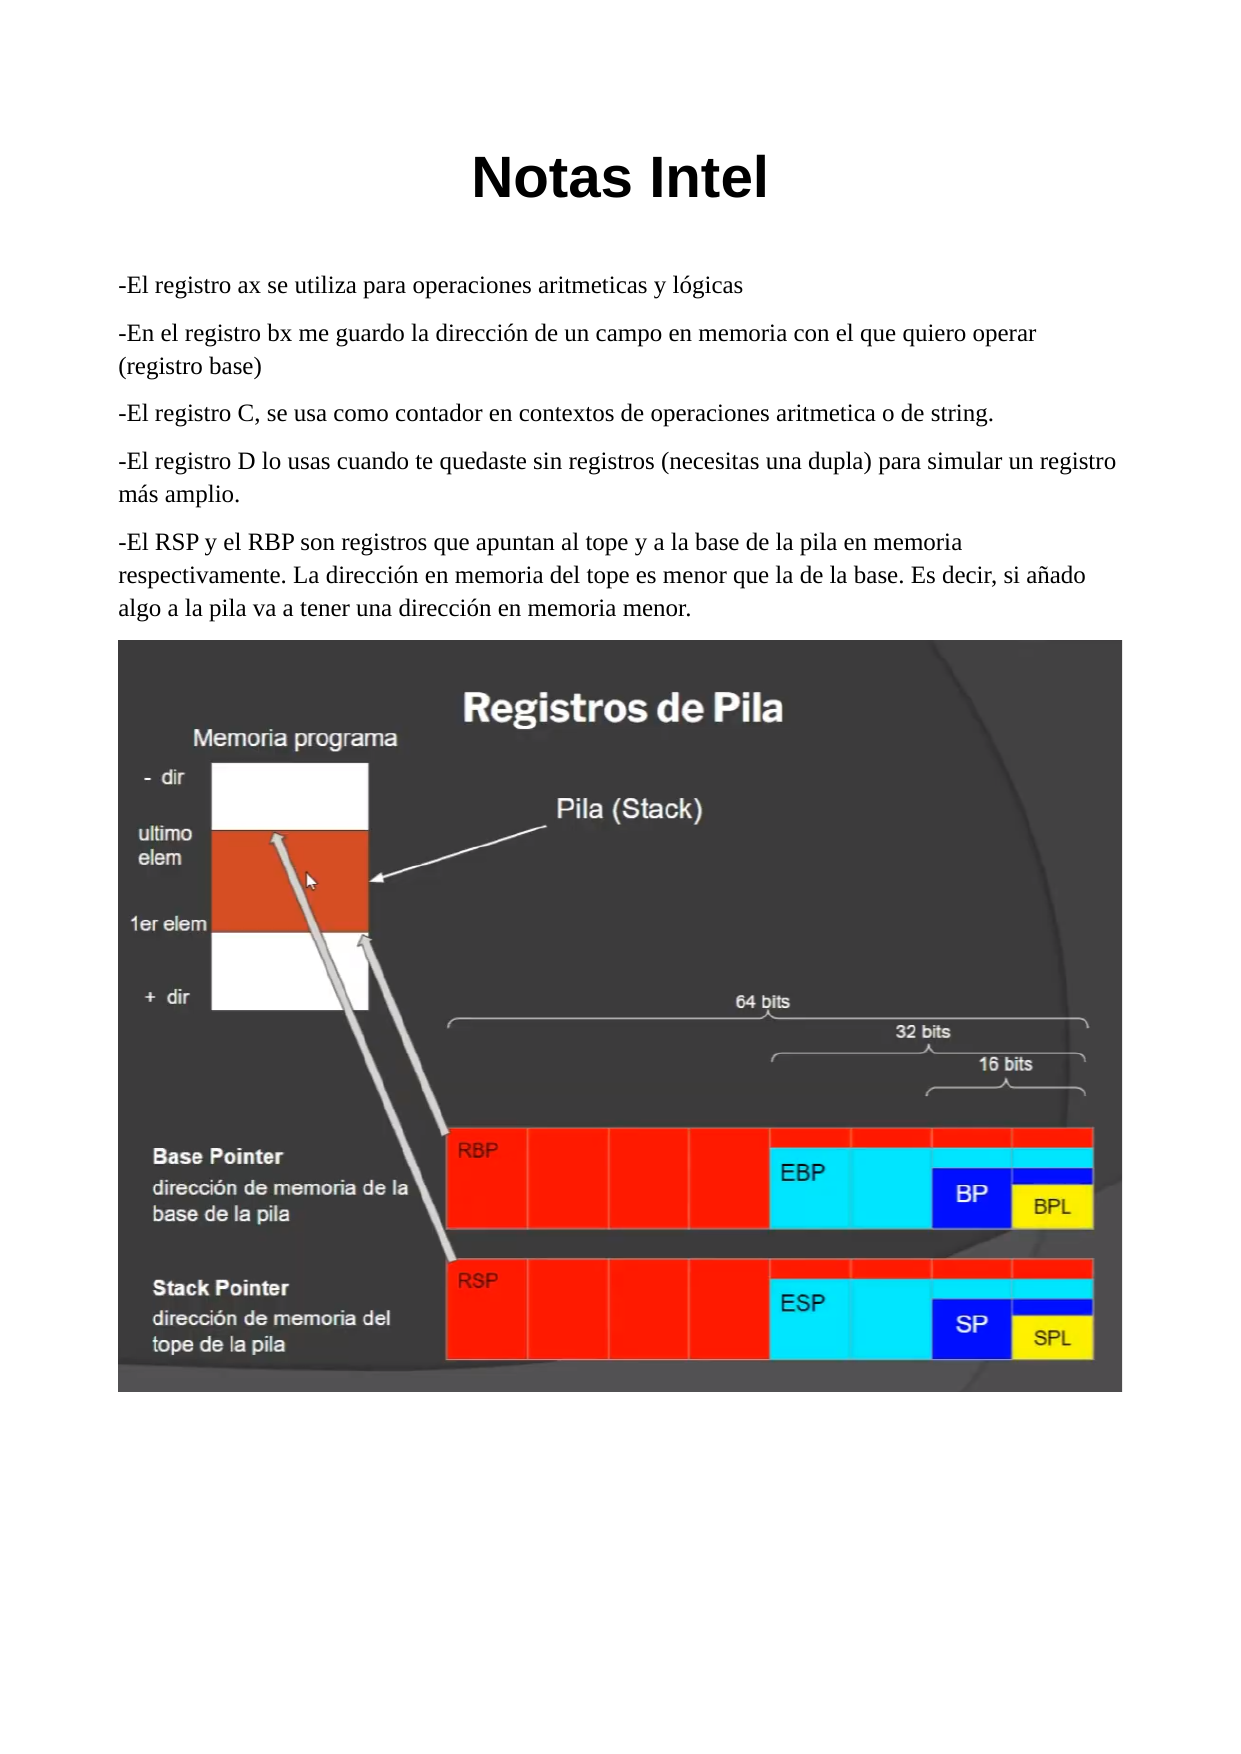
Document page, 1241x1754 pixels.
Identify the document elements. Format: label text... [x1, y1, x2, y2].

title Notas Intel [118, 143, 1122, 210]
text -El registro D lo usas cuando te quedaste sin registros (necesitas una dupla) para simular un registro más amplio. [118, 446, 1122, 508]
picture [118, 640, 1123, 1392]
text -En el registro bx me guardo la dirección de un campo en memoria con el que quiero operar (registro base) [118, 318, 1122, 380]
text [118, 1444, 1122, 1604]
text -El RSP y el RBP son registros que apuntan al tope y a la base de la pila en memoria respectivamente. La dirección en memoria del tope es menor que la de la base. Es decir, si añado algo a la pila va a tener una dirección en memoria menor. [118, 527, 1122, 622]
text -El registro C, se usa como contador en contextos de operaciones aritmetica o de string. [118, 398, 1122, 427]
text -El registro ax se utiliza para operaciones aritmeticas y lógicas [118, 270, 1122, 299]
